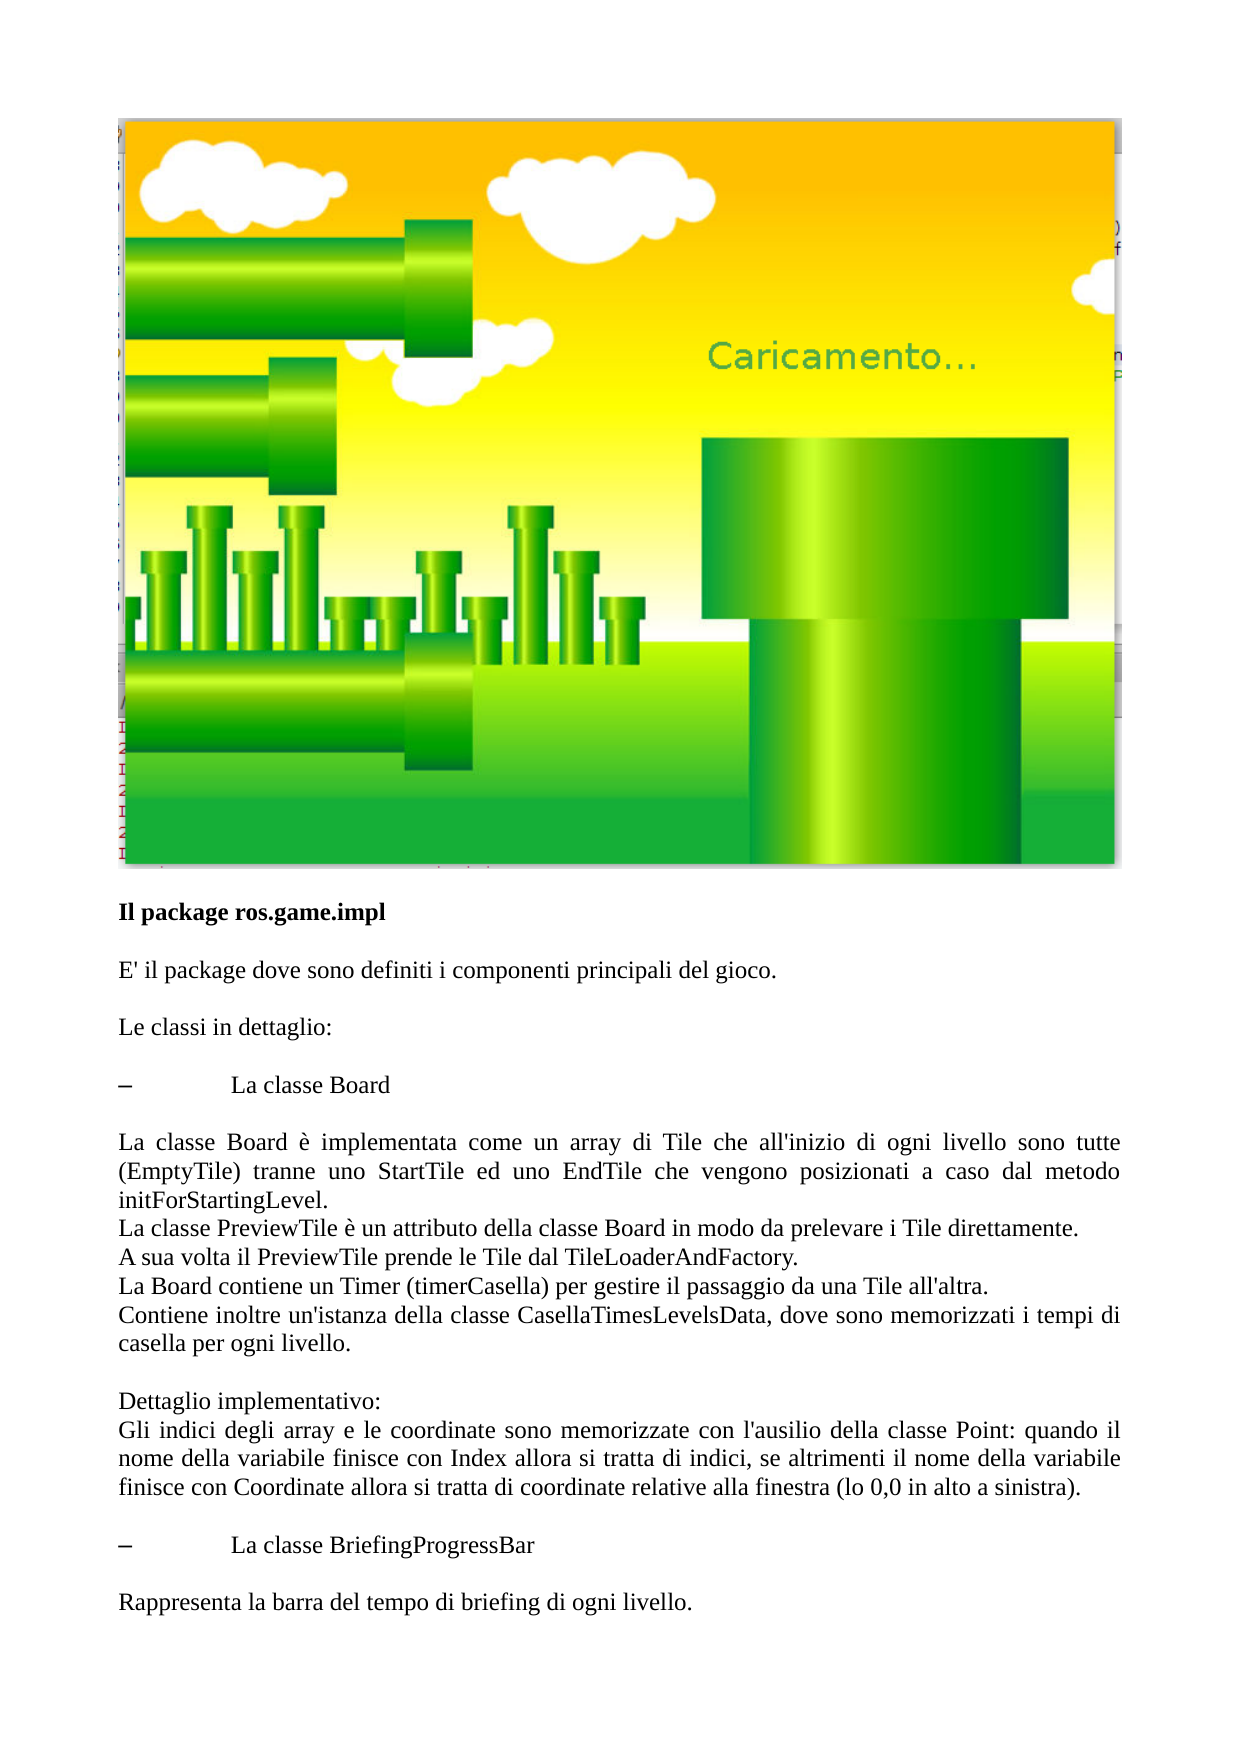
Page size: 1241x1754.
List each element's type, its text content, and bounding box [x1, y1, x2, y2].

text Contiene inoltre un'istanza della classe CasellaTimesLevelsData, dove sono memorizzati i tempi di casella per ogni livello. [118, 1300, 1122, 1357]
text Rappresenta la barra del tempo di briefing di ogni livello. [118, 1587, 1122, 1616]
text Le classi in dettaglio: [118, 1012, 1122, 1041]
text Dettaglio implementativo: [118, 1386, 1122, 1415]
text La classe PreviewTile è un attributo della classe Board in modo da prelevare i Tile direttamente. [118, 1213, 1122, 1242]
text La classe Board è implementata come un array di Tile che all'inizio di ogni livello sono tutte (EmptyTile) tranne uno StartTile ed uno EndTile che vengono posizionati a caso dal metodo initForStartingLevel. [118, 1127, 1122, 1213]
text Il package ros.game.impl [118, 897, 1122, 926]
text La Board contiene un Timer (timerCasella) per gestire il passaggio da una Tile all'altra. [118, 1271, 1122, 1300]
text E' il package dove sono definiti i componenti principali del gioco. [118, 955, 1122, 983]
list La classe Board [118, 1070, 1122, 1098]
picture [118, 118, 1122, 869]
text A sua volta il PreviewTile prende le Tile dal TileLoaderAndFactory. [118, 1242, 1122, 1271]
text Gli indici degli array e le coordinate sono memorizzate con l'ausilio della classe Point: quando il nome della variabile finisce con Index allora si tratta di indici, se altrimenti il nome della variabile finisce con Coordinate allora si tratta di coordinate relative alla finestra (lo 0,0 in alto a sinistra). [118, 1415, 1122, 1501]
list La classe BriefingProgressBar [118, 1530, 1122, 1558]
